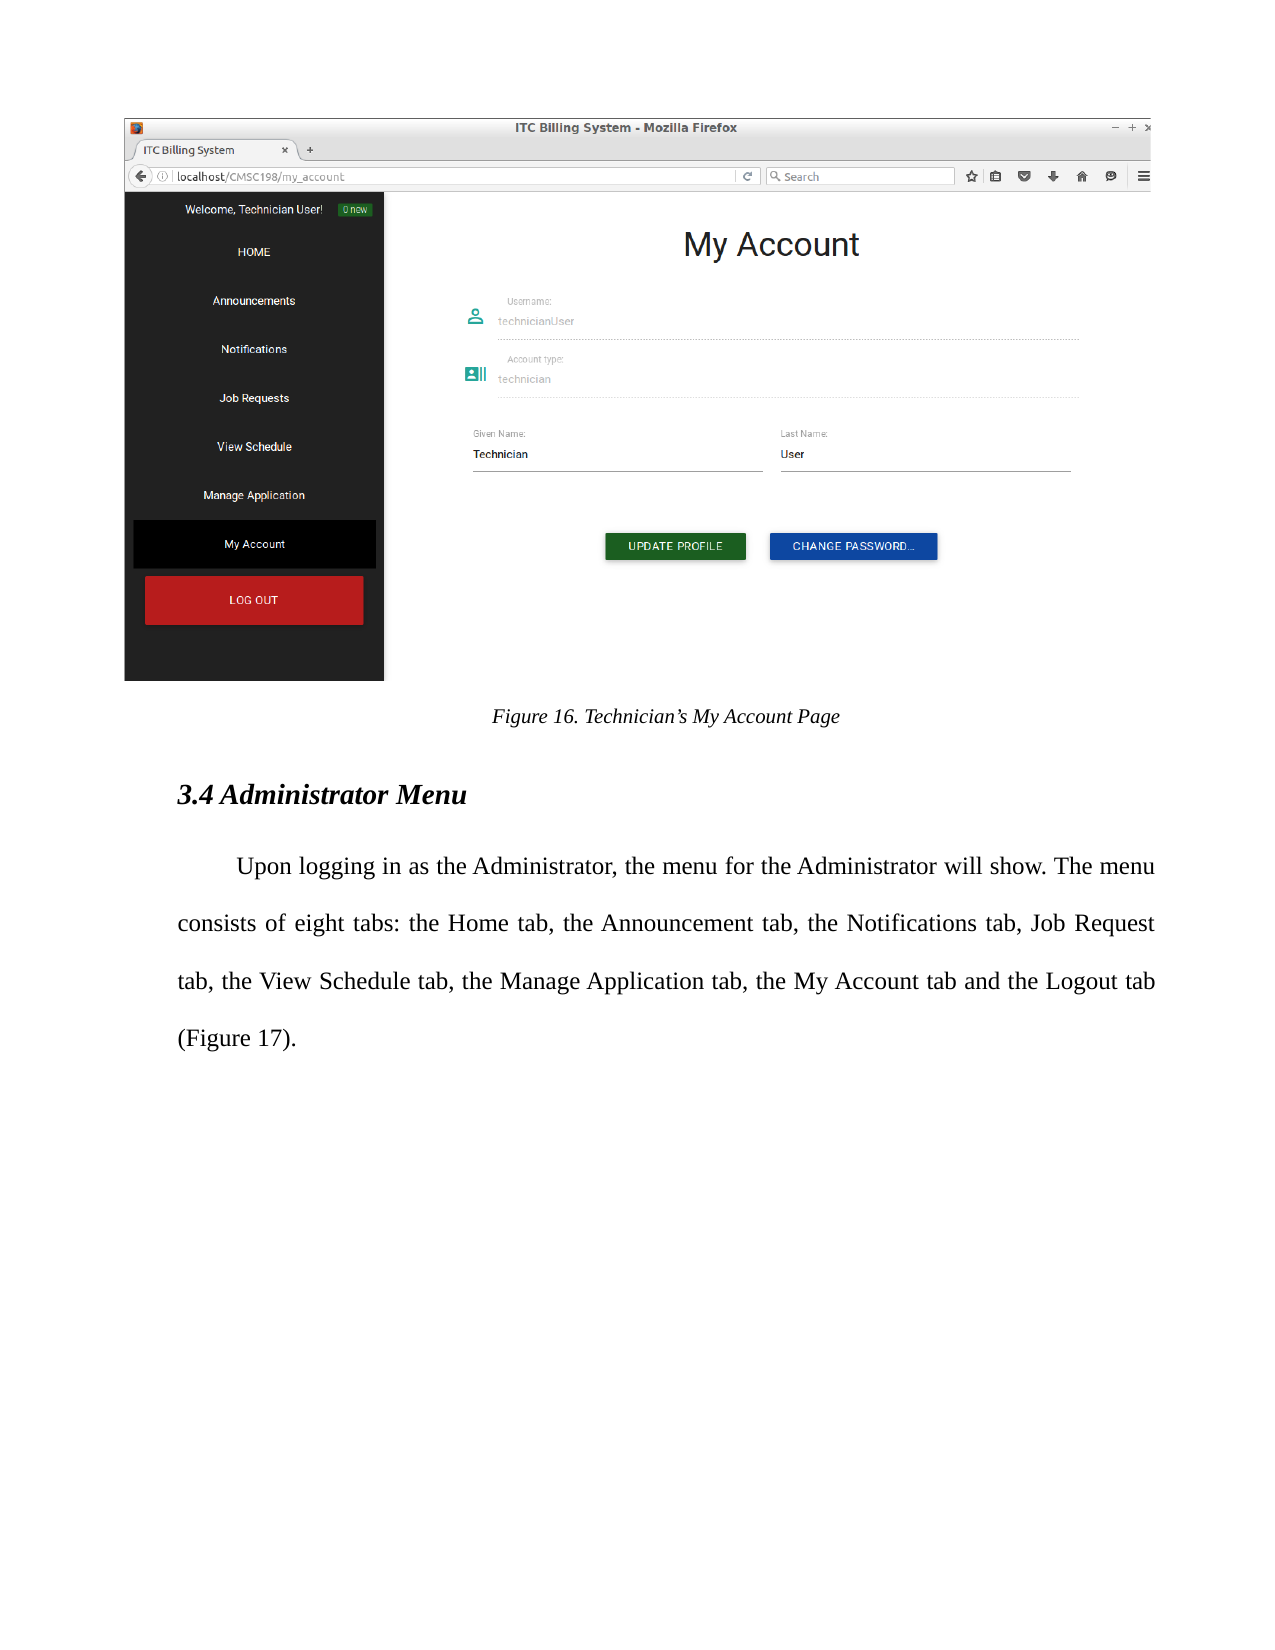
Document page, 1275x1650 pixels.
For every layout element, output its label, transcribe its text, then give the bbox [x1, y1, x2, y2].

picture [124, 118, 1151, 681]
text Figure 16. Technician’s My Account Page [118, 118, 1157, 728]
subtitle 3.4 Administrator Menu [177, 777, 1157, 811]
text Upon logging in as the Administrator, the menu for the Administrator will show. The menu consists of eight tabs: the Home tab, the Announcement tab, the Notifications tab, Job Request tab, the View Schedule tab, the Manage Application tab, the My Account tab and the Logout tab (Figure 17). [177, 851, 1157, 1052]
